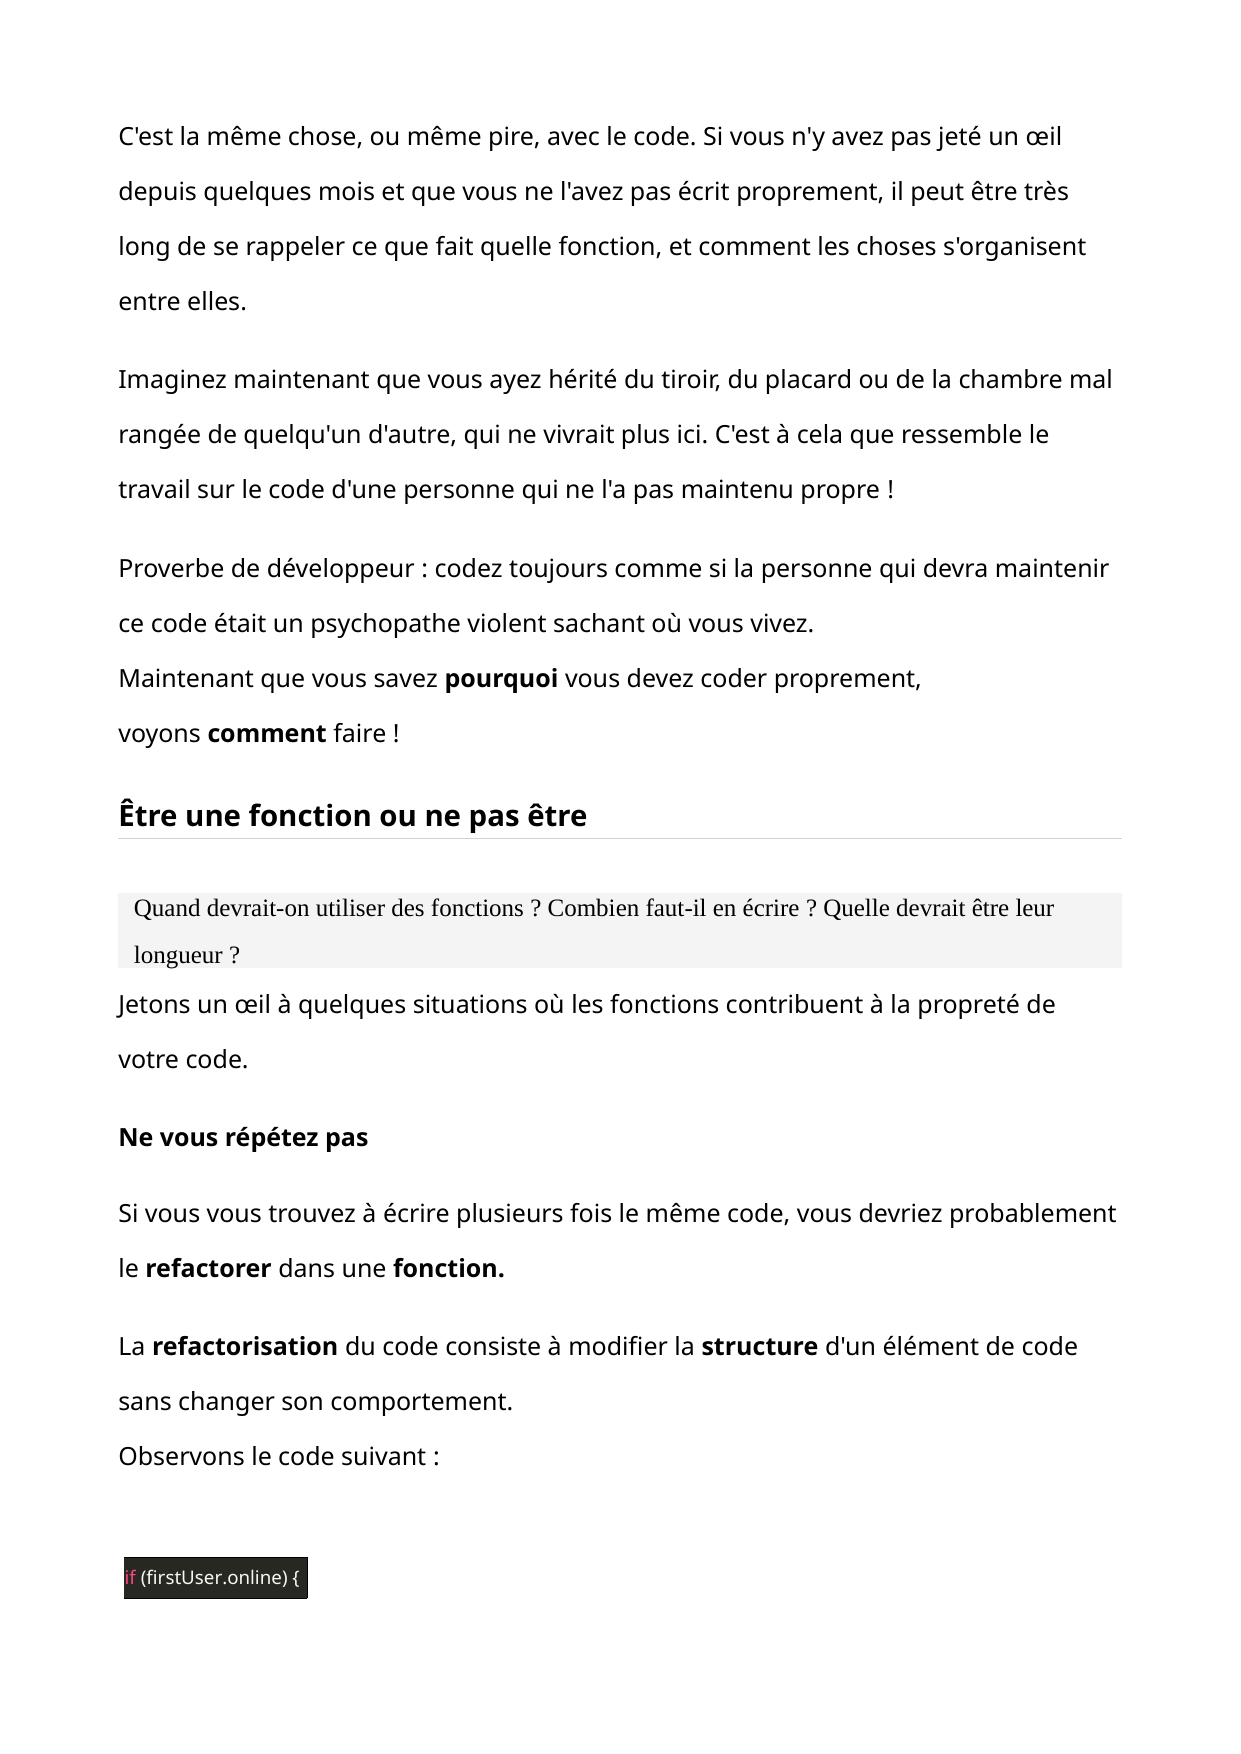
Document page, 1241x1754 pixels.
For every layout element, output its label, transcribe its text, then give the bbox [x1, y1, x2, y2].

text if (firstUser.online) { [124, 1558, 307, 1598]
text Observons le code suivant : [118, 1439, 1122, 1473]
subtitle Ne vous répétez pas [118, 1120, 1122, 1154]
text Si vous vous trouvez à écrire plusieurs fois le même code, vous devriez probablement le refactorer dans une fonction. [118, 1195, 1122, 1284]
text [308, 1557, 1111, 1598]
text Jetons un œil à quelques situations où les fonctions contribuent à la propreté de votre code. [118, 986, 1122, 1076]
text Maintenant que vous savez pourquoi vous devez coder proprement, voyons comment faire ! [118, 661, 1122, 750]
text Quand devrait-on utiliser des fonctions ? Combien faut-il en écrire ? Quelle devrait être leur longueur ? [134, 893, 1122, 968]
text La refactorisation du code consiste à modifier la structure d'un élément de code sans changer son comportement. [118, 1329, 1122, 1418]
text Imaginez maintenant que vous ayez hérité du tiroir, du placard ou de la chambre mal rangée de quelqu'un d'autre, qui ne vivrait plus ici. C'est à cela que ressemble le travail sur le code d'une personne qui ne l'a pas maintenu propre ! [118, 362, 1122, 506]
subtitle Être une fonction ou ne pas être [118, 794, 1122, 838]
text C'est la même chose, ou même pire, avec le code. Si vous n'y avez pas jeté un œil depuis quelques mois et que vous ne l'avez pas écrit proprement, il peut être très long de se rappeler ce que fait quelle fonction, et comment les choses s'organisent entre elles. [118, 118, 1122, 317]
text Proverbe de développeur : codez toujours comme si la personne qui devra maintenir ce code était un psychopathe violent sachant où vous vivez. [118, 551, 1122, 640]
